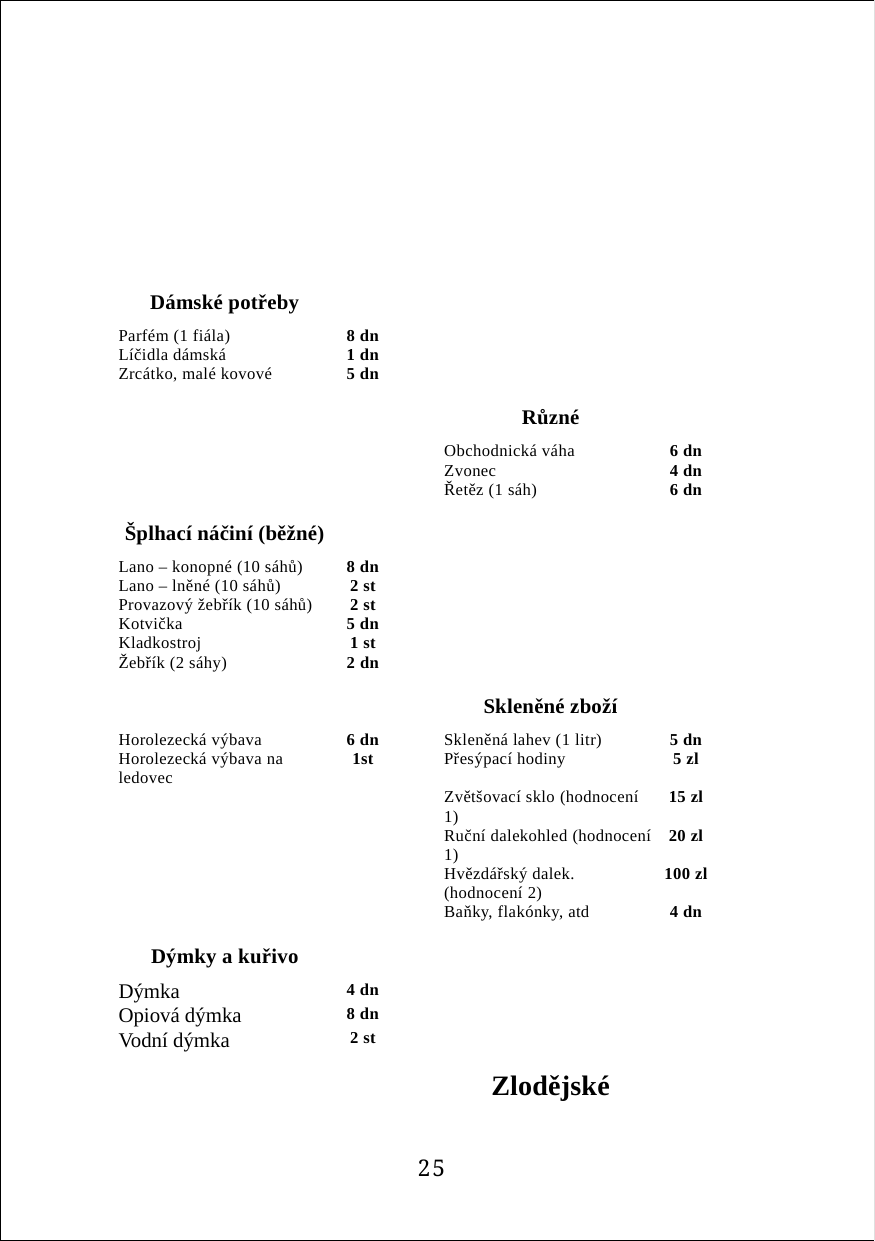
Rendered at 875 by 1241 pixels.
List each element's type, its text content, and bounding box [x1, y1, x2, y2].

table_cell [715, 1028, 756, 1101]
table_cell [331, 191, 394, 210]
table_cell [715, 460, 756, 479]
table_cell [434, 480, 444, 557]
table_cell Horolezecká výbava [118, 730, 331, 749]
table_cell [715, 826, 756, 864]
table_cell 8 dn [331, 326, 394, 345]
table_cell Zvětšovací sklo (hodnocení 1) [444, 787, 657, 826]
table_cell [715, 979, 756, 1003]
table_cell [434, 902, 444, 979]
table_cell [395, 902, 434, 979]
table_cell 5 dn [331, 614, 394, 633]
table_cell [118, 191, 331, 210]
table_cell 8 dn [331, 557, 394, 576]
table_cell [395, 633, 434, 652]
table_cell [395, 595, 434, 614]
table_cell [395, 345, 434, 364]
table_cell 2 dn [331, 653, 394, 730]
table_cell [657, 595, 714, 614]
table_cell Šplhací náčiní (běžné) [118, 480, 331, 557]
table_cell Kladkostroj [118, 633, 331, 652]
table_cell [715, 364, 756, 441]
table_cell [395, 460, 434, 479]
table_cell Provazový žebřík (10 sáhů) [118, 595, 331, 614]
table_cell 4 dn [657, 902, 714, 979]
table_cell [331, 787, 394, 826]
table_cell [118, 460, 331, 479]
table_cell Vodní dýmka [118, 1028, 331, 1101]
table_cell Kotvička [118, 614, 331, 633]
table_cell [715, 633, 756, 652]
table_cell [444, 326, 657, 345]
table_cell [715, 441, 756, 460]
table_cell [657, 229, 714, 248]
table_cell Lano – lněné (10 sáhů) [118, 576, 331, 595]
table_cell [715, 1004, 756, 1027]
table_cell [434, 557, 444, 576]
table_cell [715, 864, 756, 902]
table_cell [395, 749, 434, 787]
table_cell [444, 614, 657, 633]
table_cell [434, 326, 444, 345]
table_cell [434, 364, 444, 441]
table_cell [395, 480, 434, 557]
table_cell [444, 576, 657, 595]
table_cell [395, 1004, 434, 1027]
table_cell [715, 787, 756, 826]
table_cell [715, 557, 756, 576]
table_cell [657, 979, 714, 1003]
table_cell [715, 614, 756, 633]
table_cell [444, 633, 657, 652]
table_cell [434, 749, 444, 787]
table_cell 5 zl [657, 749, 714, 787]
table_cell [395, 326, 434, 345]
table_cell [434, 826, 444, 864]
table_cell [434, 172, 444, 191]
table_cell [444, 210, 657, 229]
table_cell [657, 1028, 714, 1101]
table_cell [657, 653, 714, 730]
table_cell [715, 749, 756, 787]
table_cell Různé [444, 364, 657, 441]
table_cell [657, 364, 714, 441]
table_cell [331, 172, 394, 191]
table_cell [434, 576, 444, 595]
table_cell [657, 345, 714, 364]
table_cell [657, 1004, 714, 1027]
table_cell [395, 979, 434, 1003]
table_cell [444, 1004, 657, 1027]
table_cell [395, 441, 434, 460]
table_cell Baňky, flakónky, atd [444, 902, 657, 979]
table_cell [118, 864, 331, 902]
table_cell [395, 229, 434, 248]
table_cell [395, 576, 434, 595]
table_cell [657, 249, 714, 326]
table_cell [331, 229, 394, 248]
table_cell [657, 191, 714, 210]
table_cell [434, 633, 444, 652]
table_cell 2 st [331, 1028, 394, 1101]
table_cell [331, 480, 394, 557]
table_cell [444, 557, 657, 576]
table_cell 2 st [331, 576, 394, 595]
table_cell [331, 826, 394, 864]
table_cell Ruční dalekohled (hodnocení 1) [444, 826, 657, 864]
table_cell [434, 730, 444, 749]
table_cell [118, 210, 331, 229]
table_cell [444, 191, 657, 210]
table_cell [395, 653, 434, 730]
table_cell [444, 595, 657, 614]
table_cell [331, 210, 394, 229]
table_cell 6 dn [331, 730, 394, 749]
table_cell [395, 210, 434, 229]
table_cell [395, 826, 434, 864]
table_cell [395, 172, 434, 191]
table_cell Opiová dýmka [118, 1004, 331, 1027]
table_cell 6 dn [657, 480, 714, 557]
table_cell Zvonec [444, 460, 657, 479]
table_cell [434, 787, 444, 826]
table_cell 1 st [331, 633, 394, 652]
table_cell [715, 480, 756, 557]
table_cell [444, 172, 657, 191]
table_cell [395, 1028, 434, 1101]
table_cell 4 dn [331, 979, 394, 1003]
table_cell [434, 595, 444, 614]
table_cell Obchodnická váha [444, 441, 657, 460]
table_cell Líčidla dámská [118, 345, 331, 364]
table_cell Žebřík (2 sáhy) [118, 653, 331, 730]
table_cell 4 dn [657, 460, 714, 479]
table_cell [434, 614, 444, 633]
table_cell [657, 210, 714, 229]
table_cell [434, 460, 444, 479]
table_cell [444, 979, 657, 1003]
table_cell 5 dn [657, 730, 714, 749]
table_cell [444, 229, 657, 248]
table_cell [331, 441, 394, 460]
table_cell [657, 614, 714, 633]
table_cell [715, 653, 756, 730]
table_cell [434, 441, 444, 460]
table_cell [715, 902, 756, 979]
table_cell Řetěz (1 sáh) [444, 480, 657, 557]
table_cell 2 st [331, 595, 394, 614]
table_cell [395, 191, 434, 210]
table_cell [331, 460, 394, 479]
table_cell [444, 345, 657, 364]
table_cell [715, 229, 756, 248]
table_cell [395, 864, 434, 902]
table_cell [434, 210, 444, 229]
table_cell [395, 249, 434, 326]
table_cell [395, 787, 434, 826]
table_cell Dámské potřeby [118, 249, 331, 326]
table_cell 8 dn [331, 1004, 394, 1027]
table_cell [715, 191, 756, 210]
table_cell [395, 614, 434, 633]
table_cell [657, 557, 714, 576]
table_cell [434, 979, 444, 1003]
table_cell [434, 864, 444, 902]
table_cell [434, 191, 444, 210]
table_cell [331, 249, 394, 326]
table_cell [331, 902, 394, 979]
table_cell [657, 326, 714, 345]
table_cell [118, 441, 331, 460]
table_cell [395, 730, 434, 749]
table_cell 20 zl [657, 826, 714, 864]
table_cell [118, 229, 331, 248]
table_cell [118, 172, 331, 191]
table_cell Skleněné zboží [444, 653, 657, 730]
table_cell 15 zl [657, 787, 714, 826]
table_cell Hvězdářský dalek. (hodnocení 2) [444, 864, 657, 902]
table_cell Parfém (1 fiála) [118, 326, 331, 345]
table_cell 1st [331, 749, 394, 787]
table_cell [434, 1004, 444, 1027]
table_cell [715, 249, 756, 326]
table_cell Zlodějské [444, 1028, 657, 1101]
table_cell Lano – konopné (10 sáhů) [118, 557, 331, 576]
table_cell [715, 345, 756, 364]
table_cell [118, 787, 331, 826]
table_cell [434, 653, 444, 730]
table_cell Skleněná lahev (1 litr) [444, 730, 657, 749]
table_cell [395, 364, 434, 441]
table_cell 6 dn [657, 441, 714, 460]
table_cell [434, 345, 444, 364]
table_cell [657, 633, 714, 652]
table_cell [715, 326, 756, 345]
table_cell [331, 864, 394, 902]
table_cell [434, 229, 444, 248]
table_cell 100 zl [657, 864, 714, 902]
table_cell Horolezecká výbava na ledovec [118, 749, 331, 787]
table_cell Zrcátko, malé kovové [118, 364, 331, 441]
table_cell [444, 249, 657, 326]
table_cell [657, 576, 714, 595]
table_cell 5 dn [331, 364, 394, 441]
table_cell [715, 210, 756, 229]
table_cell Přesýpací hodiny [444, 749, 657, 787]
table_cell [434, 1028, 444, 1101]
table_cell [715, 730, 756, 749]
table_cell [395, 557, 434, 576]
table_cell [657, 172, 714, 191]
table_cell 1 dn [331, 345, 394, 364]
table_cell [715, 576, 756, 595]
table_cell [715, 172, 756, 191]
table_cell Dýmky a kuřivo [118, 902, 331, 979]
table_cell [118, 826, 331, 864]
table_cell [434, 249, 444, 326]
table_cell Dýmka [118, 979, 331, 1003]
table_cell [715, 595, 756, 614]
